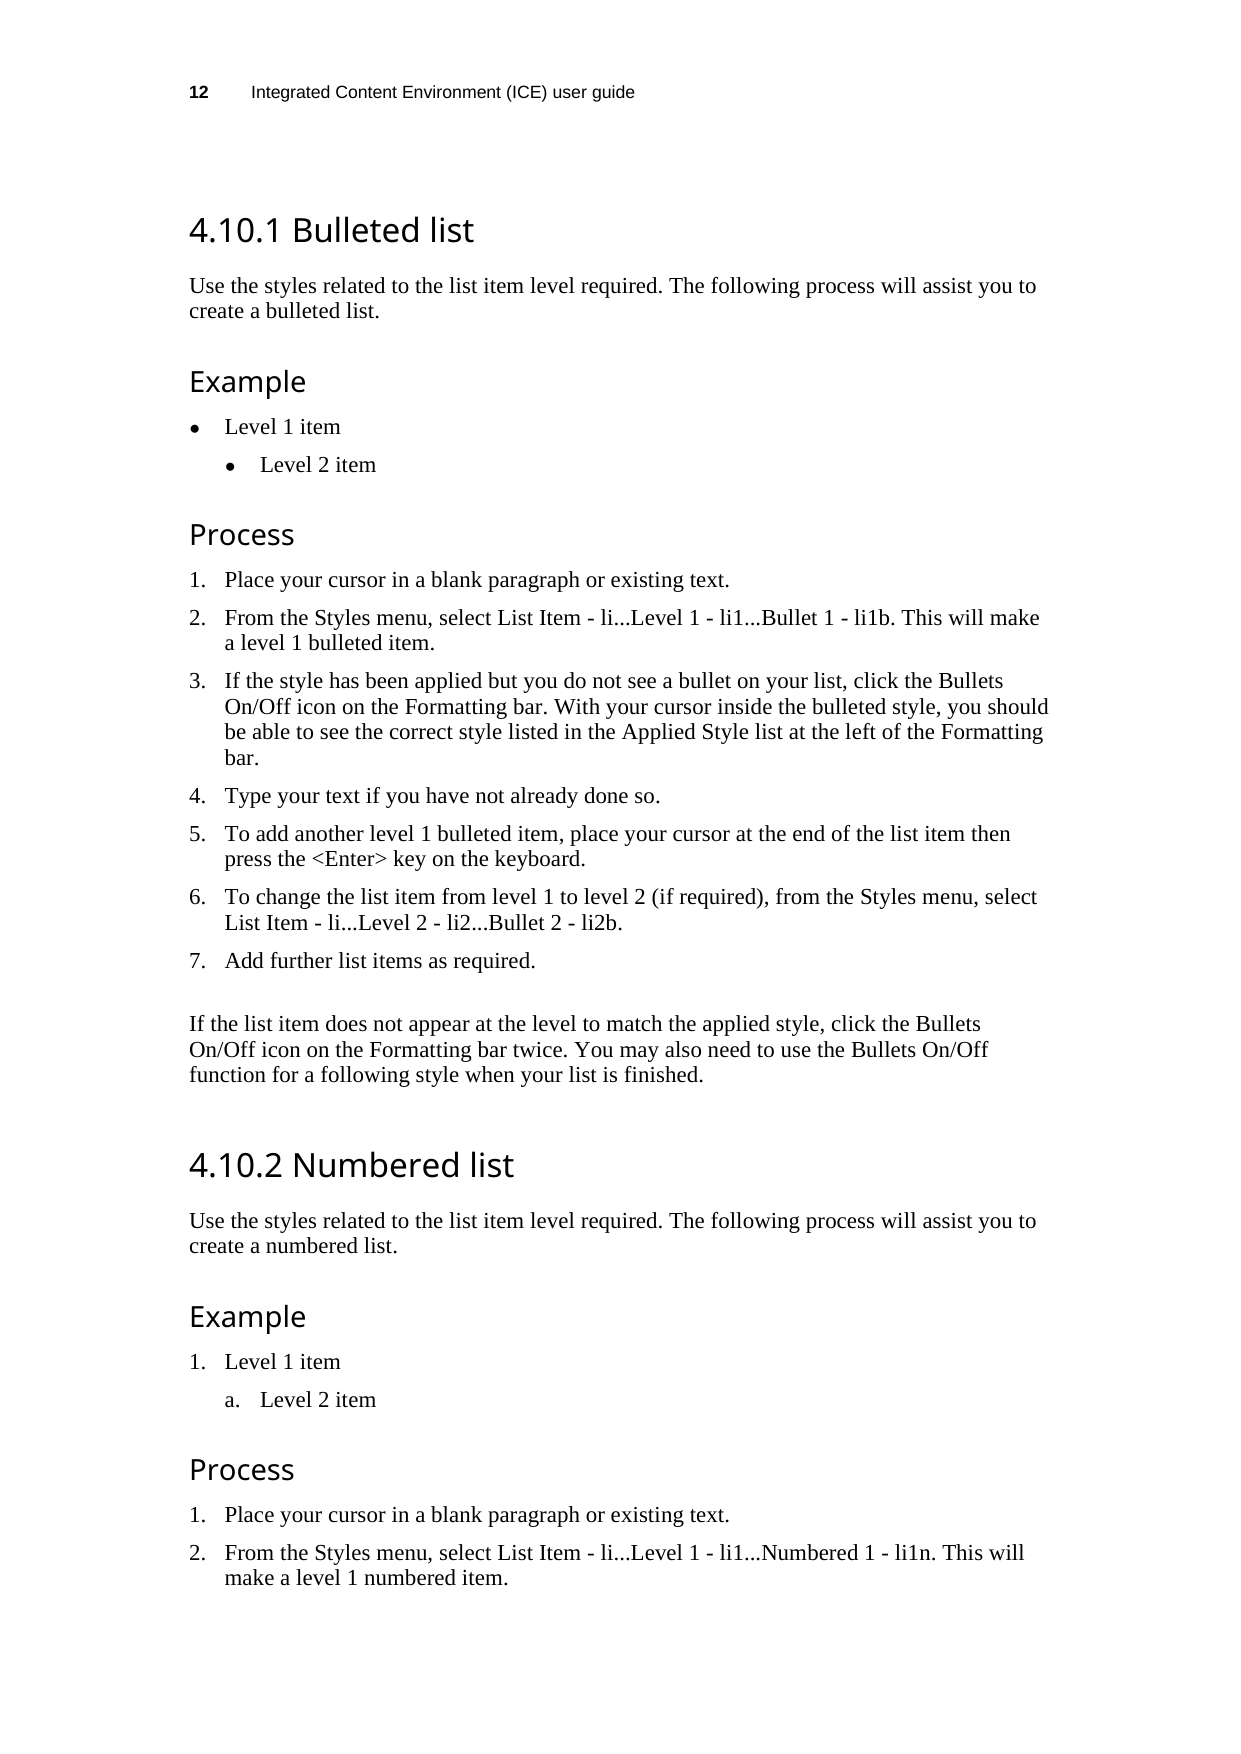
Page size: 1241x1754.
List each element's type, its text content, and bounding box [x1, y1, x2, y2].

text Example [189, 1296, 1051, 1336]
list Level 1 item [189, 1348, 1051, 1374]
list Level 1 item [189, 414, 1051, 439]
text Process [189, 1449, 1051, 1489]
list To change the list item from level 1 to level 2 (if required), from the Styles menu, select List Item - li...Level 2 - li2...Bullet 2 - li2b. [189, 884, 1051, 935]
list Place your cursor in a blank paragraph or existing text. [189, 567, 1051, 592]
subtitle Numbered list [189, 1142, 1051, 1187]
list If the style has been applied but you do not see a bullet on your list, click the Bullets On/Off icon on the Formatting bar. With your cursor inside the bulleted style, you should be able to see the correct style listed in the Applied Style list at the left of the Formatting bar. [189, 668, 1051, 770]
list To add another level 1 bulleted item, place your cursor at the end of the list item then press the <Enter> key on the keyboard. [189, 821, 1051, 872]
list Level 2 item [224, 1386, 1051, 1412]
list Level 2 item [224, 452, 1051, 477]
text Use the styles related to the list item level required. The following process will assist you to create a numbered list. [189, 1208, 1051, 1259]
text Example [189, 361, 1051, 401]
list Type your text if you have not already done so. [189, 783, 1051, 808]
list From the Styles menu, select List Item - li...Level 1 - li1...Numbered 1 - li1n. This will make a level 1 numbered item. [189, 1540, 1051, 1591]
text Process [189, 514, 1051, 554]
subtitle Bulleted list [189, 207, 1051, 252]
list Add further list items as required. [189, 947, 1051, 998]
list From the Styles menu, select List Item - li...Level 1 - li1...Bullet 1 - li1b. This will make a level 1 bulleted item. [189, 605, 1051, 656]
list Place your cursor in a blank paragraph or existing text. [189, 1502, 1051, 1527]
text Use the styles related to the list item level required. The following process will assist you to create a bulleted list. [189, 273, 1051, 324]
text If the list item does not appear at the level to match the applied style, click the Bullets On/Off icon on the Formatting bar twice. You may also need to use the Bullets On/Off function for a following style when your list is finished. [189, 1011, 1051, 1087]
